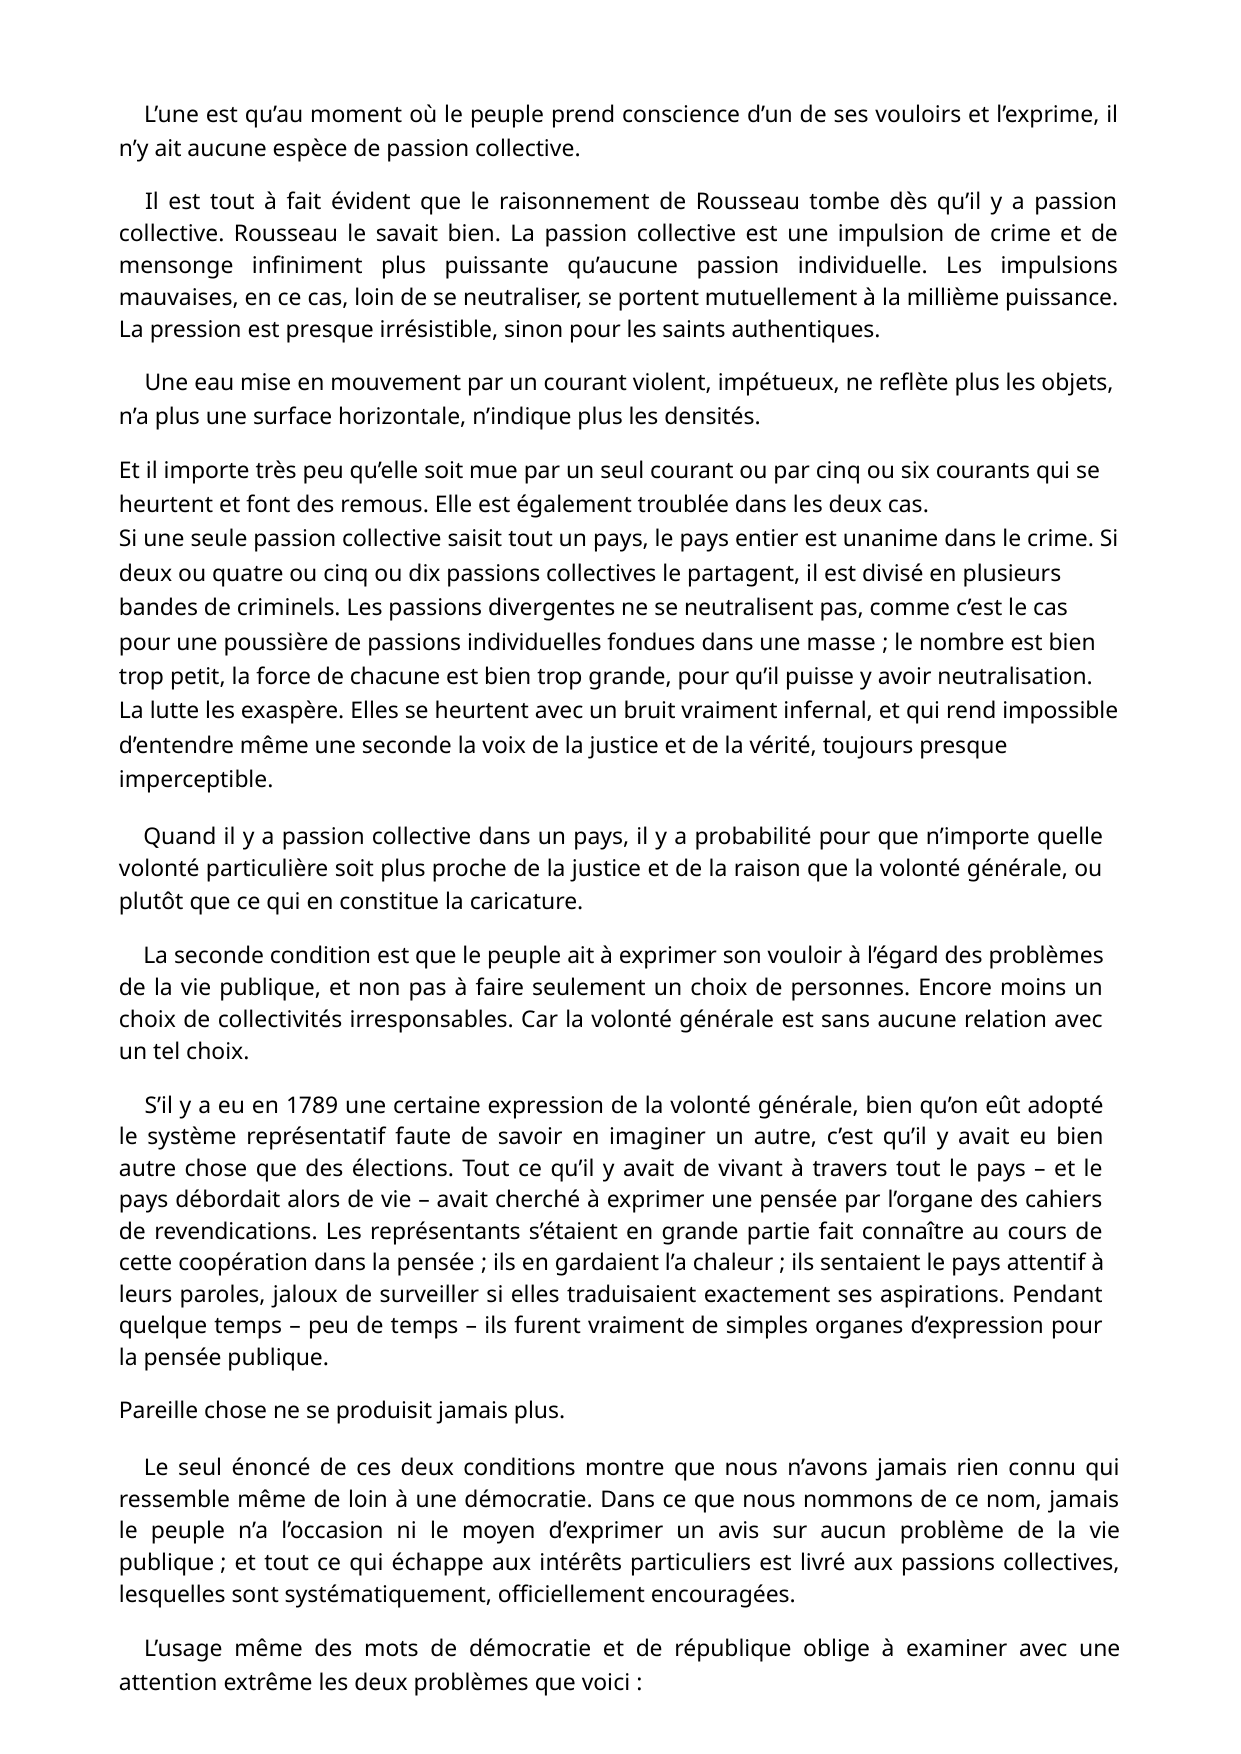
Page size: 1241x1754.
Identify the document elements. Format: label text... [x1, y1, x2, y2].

text Le seul énoncé de ces deux conditions montre que nous n’avons jamais rien connu qui ressemble même de loin à une démocratie. Dans ce que nous nommons de ce nom, jamais le peuple n’a l’occasion ni le moyen d’exprimer un avis sur aucun problème de la vie publique ; et tout ce qui échappe aux intérêts particuliers est livré aux passions collectives, lesquelles sont systématiquement, officiellement encouragées. [119, 1451, 1121, 1609]
text Il est tout à fait évident que le raisonnement de Rousseau tombe dès qu’il y a passion collective. Rousseau le savait bien. La passion collective est une impulsion de crime et de mensonge infiniment plus puissante qu’aucune passion individuelle. Les impulsions mauvaises, en ce cas, loin de se neutraliser, se portent mutuellement à la millième puissance. La pression est presque irrésistible, sinon pour les saints authentiques. [119, 185, 1119, 344]
text S’il y a eu en 1789 une certaine expression de la volonté générale, bien qu’on eût adopté le système représentatif faute de savoir en imaginer un autre, c’est qu’il y avait eu bien autre chose que des élections. Tout ce qu’il y avait de vivant à travers tout le pays – et le pays débordait alors de vie – avait cherché à exprimer une pensée par l’organe des cahiers de revendications. Les représentants s’étaient en grande partie fait connaître au cours de cette coopération dans la pensée ; ils en gardaient l’a chaleur ; ils sentaient le pays attentif à leurs paroles, jaloux de surveiller si elles traduisaient exactement ses aspirations. Pendant quelque temps – peu de temps – ils furent vraiment de simples organes d’expression pour la pensée publique. [119, 1088, 1104, 1372]
text La seconde condition est que le peuple ait à exprimer son vouloir à l’égard des problèmes de la vie publique, et non pas à faire seulement un choix de personnes. Encore moins un choix de collectivités irresponsables. Car la volonté générale est sans aucune relation avec un tel choix. [119, 938, 1104, 1066]
text L’usage même des mots de démocratie et de république oblige à examiner avec une attention extrême les deux problèmes que voici : [119, 1632, 1121, 1697]
text Quand il y a passion collective dans un pays, il y a probabilité pour que n’importe quelle volonté particulière soit plus proche de la justice et de la raison que la volonté générale, ou plutôt que ce qui en constitue la caricature. [119, 819, 1104, 916]
text Une eau mise en mouvement par un courant violent, impétueux, ne reflète plus les objets, n’a plus une surface horizontale, n’indique plus les densités. [119, 366, 1115, 432]
text Et il importe très peu qu’elle soit mue par un seul courant ou par cinq ou six courants qui se heurtent et font des remous. Elle est également troublée dans les deux cas. [119, 454, 1119, 519]
text Pareille chose ne se produisit jamais plus. [119, 1394, 1123, 1426]
text L’une est qu’au moment où le peuple prend conscience d’un de ses vouloirs et l’exprime, il n’y ait aucune espèce de passion collective. [119, 97, 1119, 163]
text Si une seule passion collective saisit tout un pays, le pays entier est unanime dans le crime. Si deux ou quatre ou cinq ou dix passions collectives le partagent, il est divisé en plusieurs bandes de criminels. Les passions divergentes ne se neutralisent pas, comme c’est le cas pour une poussière de passions individuelles fondues dans une masse ; le nombre est bien trop petit, la force de chacune est bien trop grande, pour qu’il puisse y avoir neutralisation. La lutte les exaspère. Elles se heurtent avec un bruit vraiment infernal, et qui rend impossible d’entendre même une seconde la voix de la justice et de la vérité, toujours presque imperceptible. [119, 522, 1119, 794]
